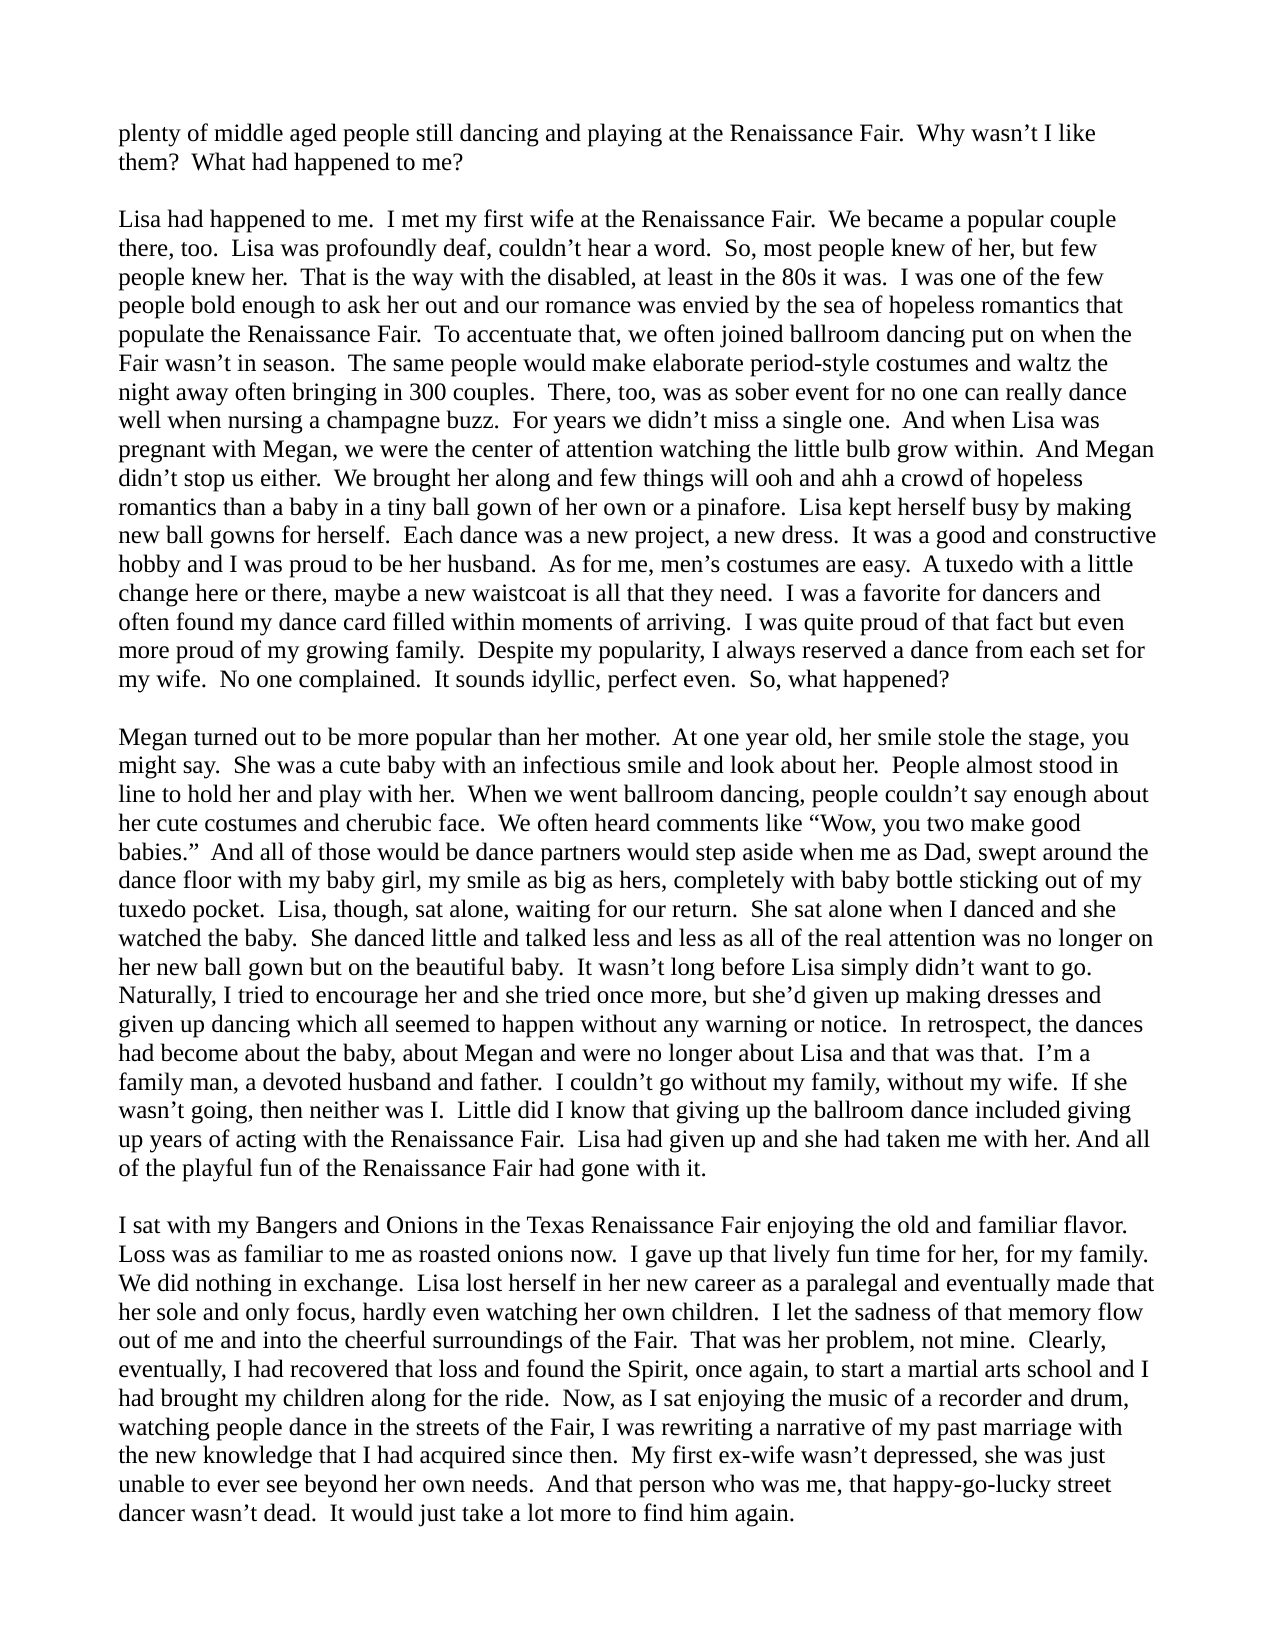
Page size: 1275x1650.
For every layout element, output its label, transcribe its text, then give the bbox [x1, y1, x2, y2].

text plenty of middle aged people still dancing and playing at the Renaissance Fair. Why wasn’t I like them? What had happened to me? [118, 118, 1157, 176]
text Lisa had happened to me. I met my first wife at the Renaissance Fair. We became a popular couple there, too. Lisa was profoundly deaf, couldn’t hear a word. So, most people knew of her, but few people knew her. That is the way with the disabled, at least in the 80s it was. I was one of the few people bold enough to ask her out and our romance was envied by the sea of hopeless romantics that populate the Renaissance Fair. To accentuate that, we often joined ballroom dancing put on when the Fair wasn’t in season. The same people would make elaborate period-style costumes and waltz the night away often bringing in 300 couples. There, too, was as sober event for no one can really dance well when nursing a champagne buzz. For years we didn’t miss a single one. And when Lisa was pregnant with Megan, we were the center of attention watching the little bulb grow within. And Megan didn’t stop us either. We brought her along and few things will ooh and ahh a crowd of hopeless romantics than a baby in a tiny ball gown of her own or a pinafore. Lisa kept herself busy by making new ball gowns for herself. Each dance was a new project, a new dress. It was a good and constructive hobby and I was proud to be her husband. As for me, men’s costumes are easy. A tuxedo with a little change here or there, maybe a new waistcoat is all that they need. I was a favorite for dancers and often found my dance card filled within moments of arriving. I was quite proud of that fact but even more proud of my growing family. Despite my popularity, I always reserved a dance from each set for my wife. No one complained. It sounds idyllic, perfect even. So, what happened? [118, 204, 1157, 693]
text I sat with my Bangers and Onions in the Texas Renaissance Fair enjoying the old and familiar flavor. Loss was as familiar to me as roasted onions now. I gave up that lively fun time for her, for my family. We did nothing in exchange. Lisa lost herself in her new career as a paralegal and eventually made that her sole and only focus, hardly even watching her own children. I let the sadness of that memory flow out of me and into the cheerful surroundings of the Fair. That was her problem, not mine. Clearly, eventually, I had recovered that loss and found the Spirit, once again, to start a martial arts school and I had brought my children along for the ride. Now, as I sat enjoying the music of a recorder and drum, watching people dance in the streets of the Fair, I was rewriting a narrative of my past marriage with the new knowledge that I had acquired since then. My first ex-wife wasn’t depressed, she was just unable to ever see beyond her own needs. And that person who was me, that happy-go-lucky street dancer wasn’t dead. It would just take a lot more to find him again. [118, 1211, 1157, 1527]
text Megan turned out to be more popular than her mother. At one year old, her smile stole the stage, you might say. She was a cute baby with an infectious smile and look about her. People almost stood in line to hold her and play with her. When we went ballroom dancing, people couldn’t say enough about her cute costumes and cherubic face. We often heard comments like “Wow, you two make good babies.” And all of those would be dance partners would step aside when me as Dad, swept around the dance floor with my baby girl, my smile as big as hers, completely with baby bottle sticking out of my tuxedo pocket. Lisa, though, sat alone, waiting for our return. She sat alone when I danced and she watched the baby. She danced little and talked less and less as all of the real attention was no longer on her new ball gown but on the beautiful baby. It wasn’t long before Lisa simply didn’t want to go. Naturally, I tried to encourage her and she tried once more, but she’d given up making dresses and given up dancing which all seemed to happen without any warning or notice. In retrospect, the dances had become about the baby, about Megan and were no longer about Lisa and that was that. I’m a family man, a devoted husband and father. I couldn’t go without my family, without my wife. If she wasn’t going, then neither was I. Little did I know that giving up the ballroom dance included giving up years of acting with the Renaissance Fair. Lisa had given up and she had taken me with her. And all of the playful fun of the Renaissance Fair had gone with it. [118, 722, 1157, 1182]
